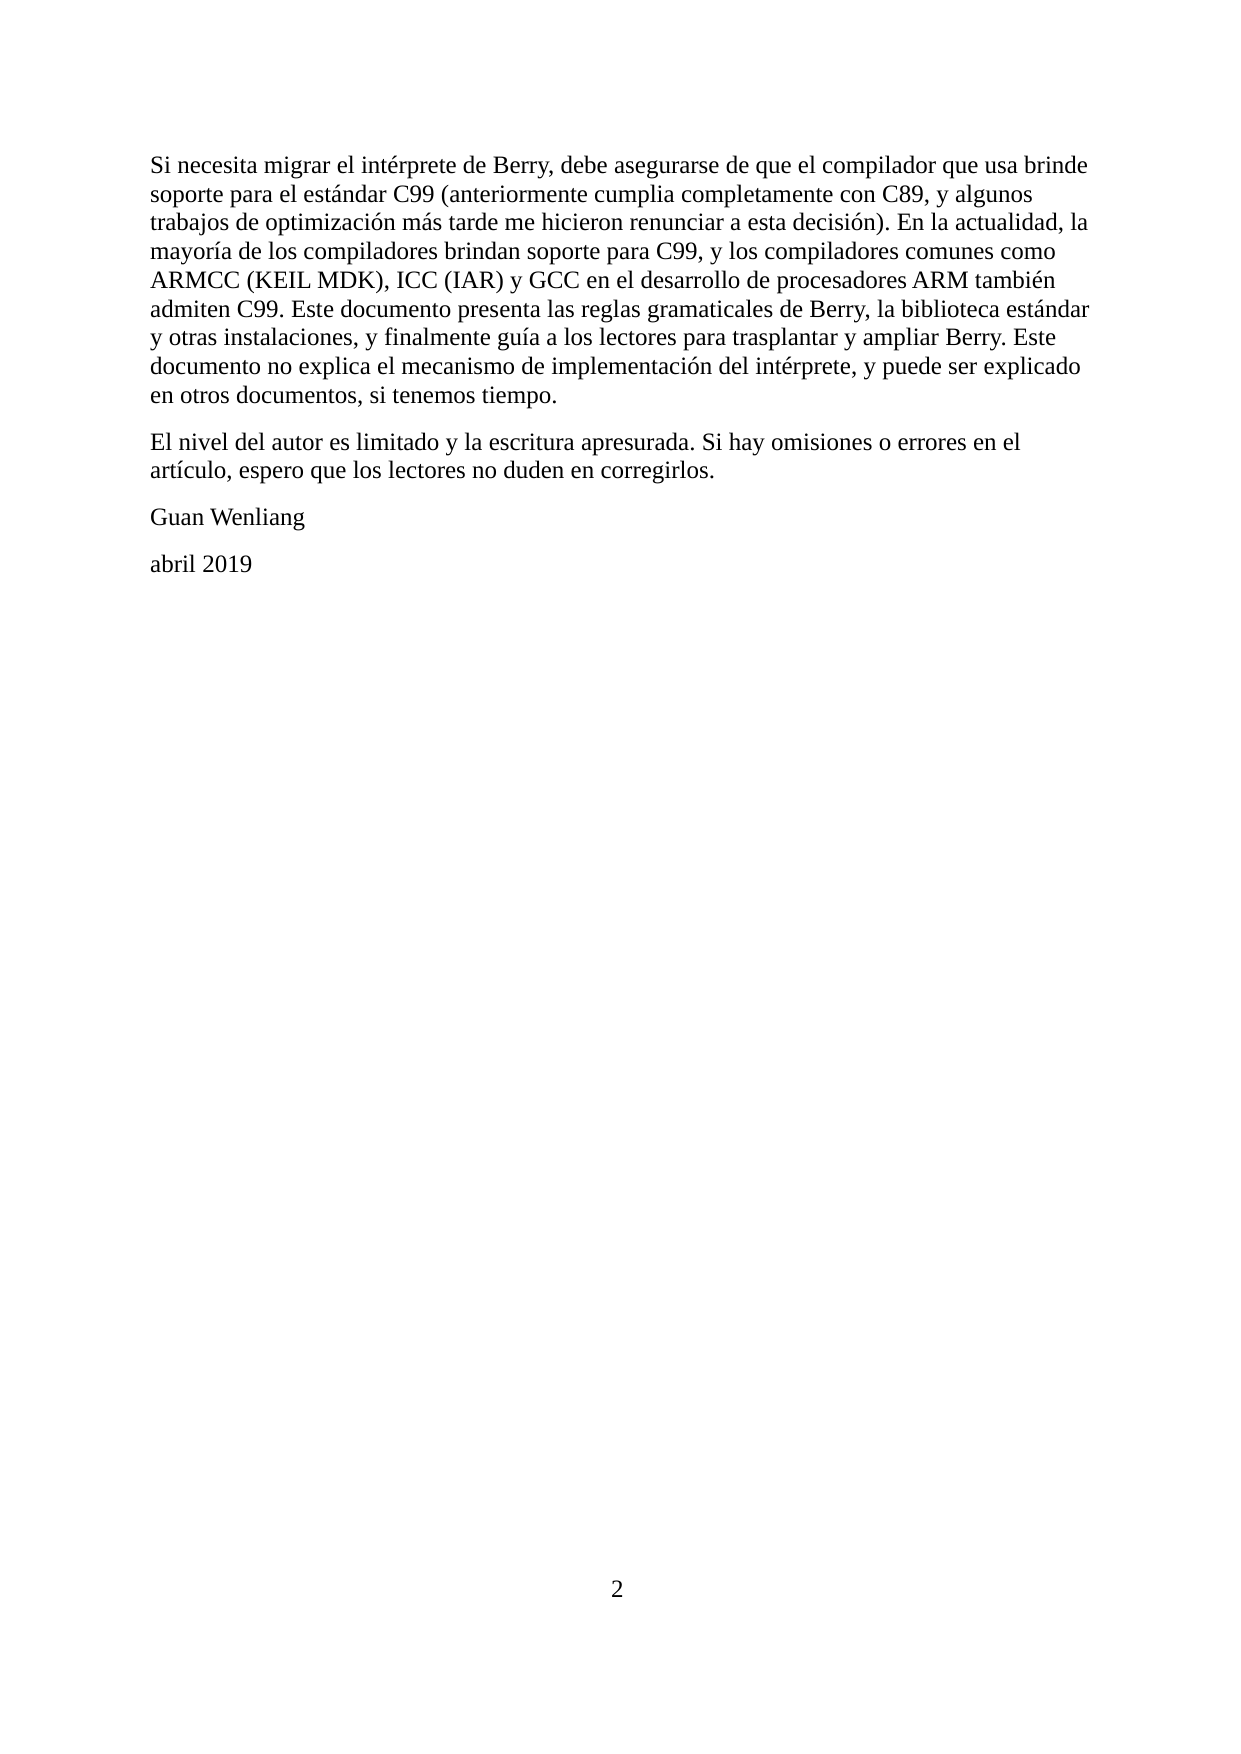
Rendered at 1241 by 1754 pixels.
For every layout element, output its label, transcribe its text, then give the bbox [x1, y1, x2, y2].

text Guan Wenliang [150, 502, 1090, 531]
text El nivel del autor es limitado y la escritura apresurada. Si hay omisiones o errores en el artículo, espero que los lectores no duden en corregirlos. [150, 427, 1090, 484]
text Si necesita migrar el intérprete de Berry, debe asegurarse de que el compilador que usa brinde soporte para el estándar C99 (anteriormente cumplia completamente con C89, y algunos trabajos de optimización más tarde me hicieron renunciar a esta decisión). En la actualidad, la mayoría de los compiladores brindan soporte para C99, y los compiladores comunes como ARMCC (KEIL MDK), ICC (IAR) y GCC en el desarrollo de procesadores ARM también admiten C99. Este documento presenta las reglas gramaticales de Berry, la biblioteca estándar y otras instalaciones, y finalmente guía a los lectores para trasplantar y ampliar Berry. Este documento no explica el mecanismo de implementación del intérprete, y puede ser explicado en otros documentos, si tenemos tiempo. [150, 150, 1090, 409]
text abril 2019 [150, 549, 1090, 577]
